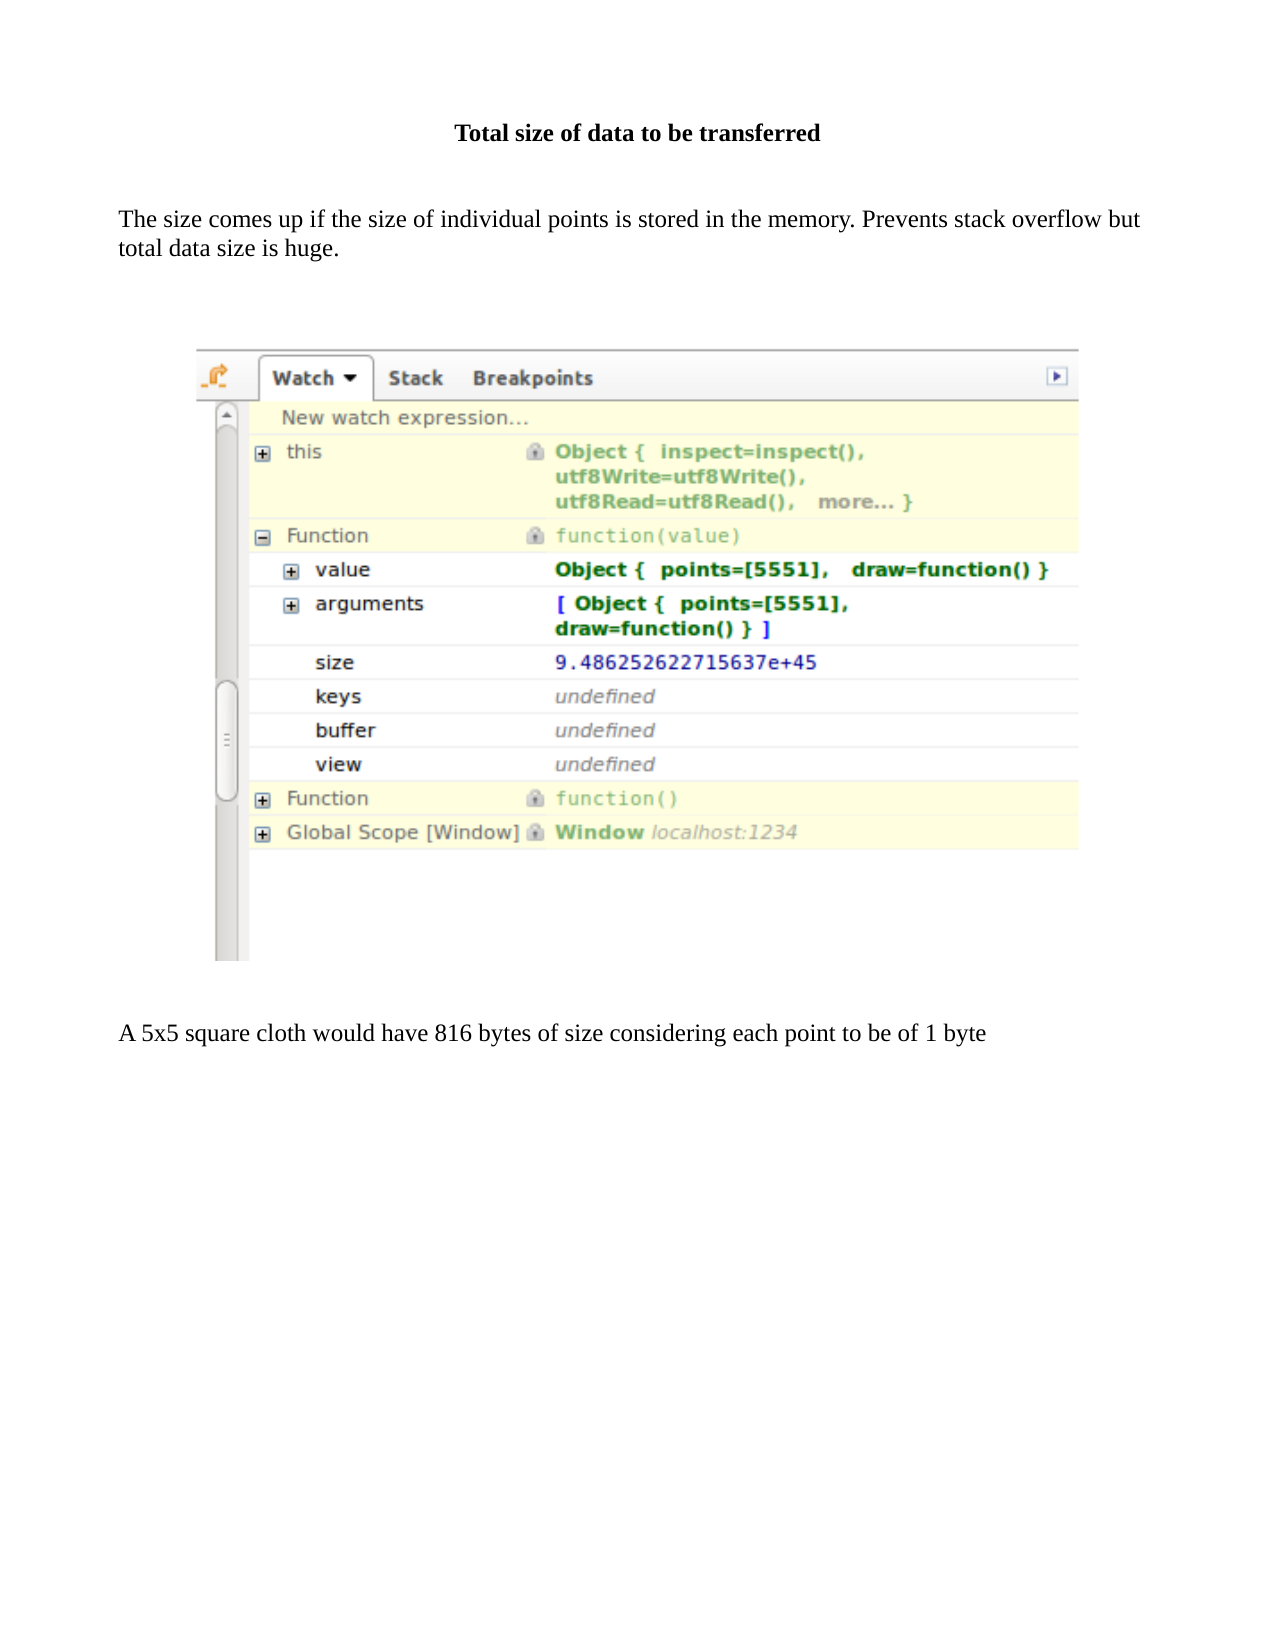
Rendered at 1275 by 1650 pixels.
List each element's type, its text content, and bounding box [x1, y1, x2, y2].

picture [196, 348, 1079, 961]
text A 5x5 square cloth would have 816 bytes of size considering each point to be of 1 byte [118, 1018, 1157, 1047]
text Total size of data to be transferred [118, 118, 1157, 147]
text The size comes up if the size of individual points is stored in the memory. Prevents stack overflow but total data size is huge. [118, 204, 1157, 262]
